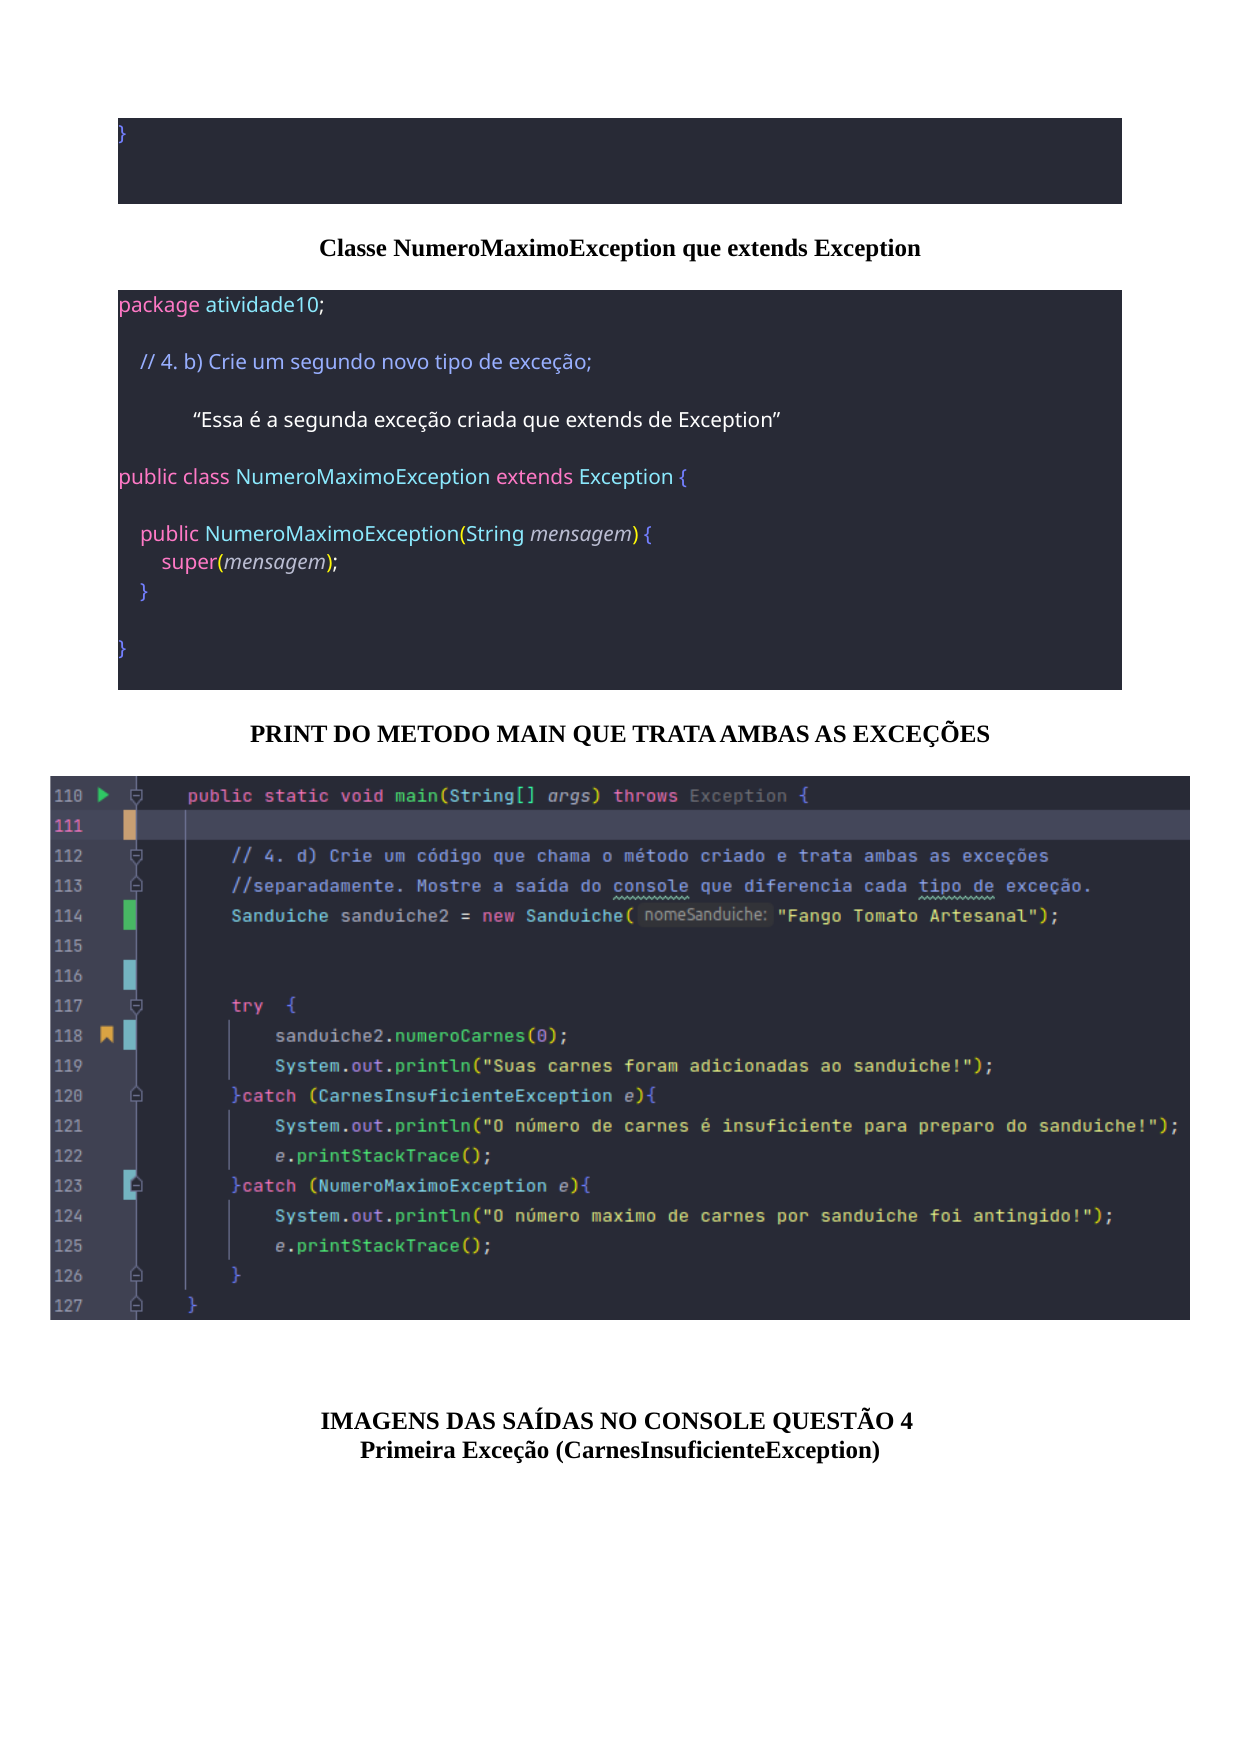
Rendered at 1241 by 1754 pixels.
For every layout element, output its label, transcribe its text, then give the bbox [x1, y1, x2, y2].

text Primeira Exceção (CarnesInsuficienteException) [118, 1435, 1122, 1464]
text package atividade10; // 4. b) Crie um segundo novo tipo de exceção; [118, 290, 1122, 376]
picture [50, 776, 1190, 1320]
text Classe NumeroMaximoException que extends Exception [118, 233, 1122, 262]
text PRINT DO METODO MAIN QUE TRATA AMBAS AS EXCEÇÕES [118, 719, 1122, 747]
text } [118, 118, 1122, 175]
text IMAGENS DAS SAÍDAS NO CONSOLE QUESTÃO 4 [118, 1377, 1122, 1435]
text “Essa é a segunda exceção criada que extends de Exception” public class NumeroMaximoException extends Exception { [118, 405, 1122, 490]
text public NumeroMaximoException(String mensagem) { super(mensagem); } } [118, 490, 1122, 690]
